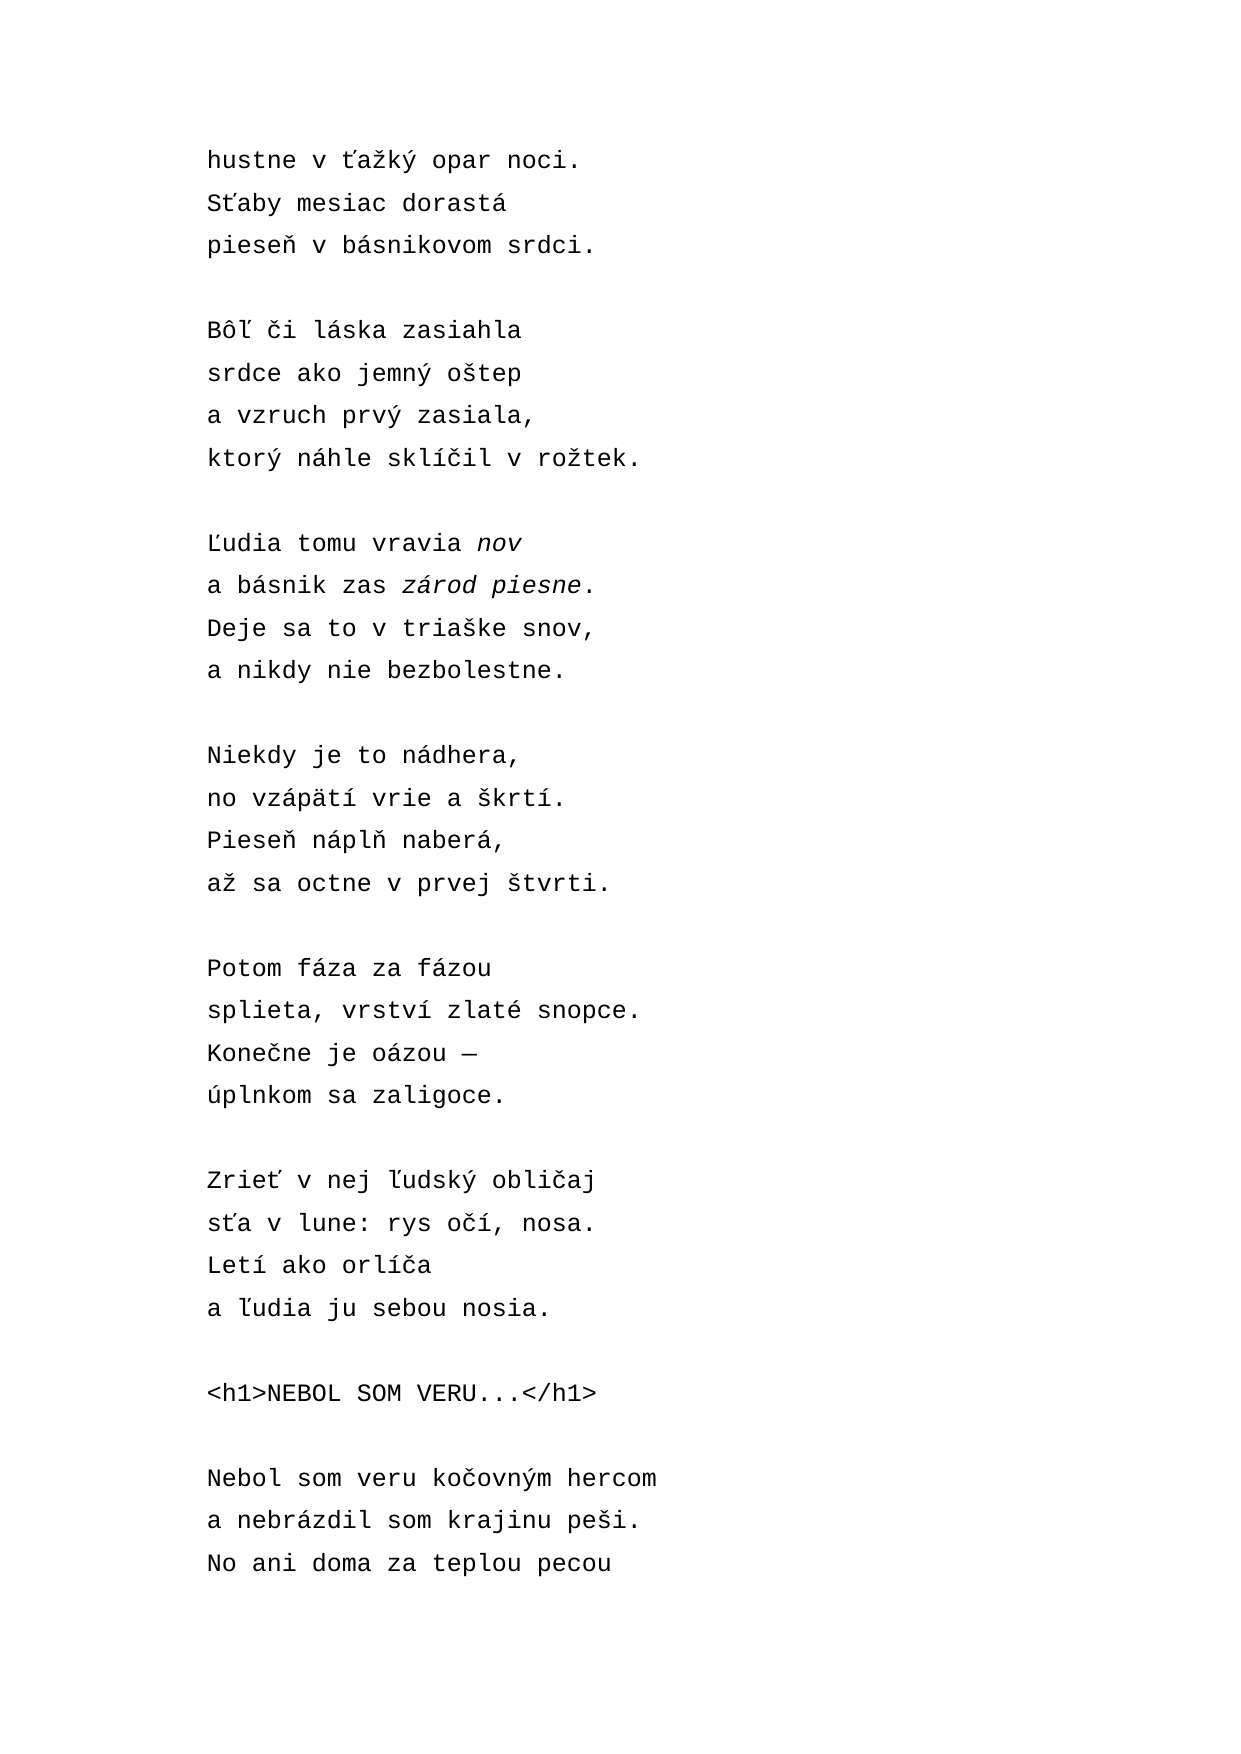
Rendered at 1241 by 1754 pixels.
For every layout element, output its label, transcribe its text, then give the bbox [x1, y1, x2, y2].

text Potom fáza za fázou [148, 955, 1093, 983]
text No ani doma za teplou pecou [148, 1550, 1093, 1578]
text až sa octne v prvej štvrti. [148, 870, 1093, 898]
text a vzruch prvý zasiala, [148, 403, 1093, 431]
text Nebol som veru kočovným hercom [148, 1465, 1093, 1493]
text Niekdy je to nádhera, [148, 743, 1093, 771]
text <h1>NEBOL SOM VERU...</h1> [148, 1380, 1093, 1408]
text Letí ako orlíča [148, 1253, 1093, 1281]
text no vzápätí vrie a škrtí. [148, 785, 1093, 813]
text Ľudia tomu vravia nov [148, 530, 1093, 558]
text hustne v ťažký opar noci. [148, 148, 1093, 176]
text a básnik zas zárod piesne. [148, 573, 1093, 601]
text a nebrázdil som krajinu peši. [148, 1508, 1093, 1536]
text ktorý náhle sklíčil v rožtek. [148, 445, 1093, 473]
text sťa v lune: rys očí, nosa. [148, 1210, 1093, 1238]
text Sťaby mesiac dorastá [148, 190, 1093, 218]
text Konečne je oázou — [148, 1040, 1093, 1068]
text Pieseň náplň naberá, [148, 828, 1093, 856]
text Zrieť v nej ľudský obličaj [148, 1168, 1093, 1196]
text pieseň v básnikovom srdci. [148, 233, 1093, 261]
text splieta, vrství zlaté snopce. [148, 998, 1093, 1026]
text a nikdy nie bezbolestne. [148, 658, 1093, 686]
text srdce ako jemný oštep [148, 360, 1093, 388]
text a ľudia ju sebou nosia. [148, 1295, 1093, 1323]
text Bôľ či láska zasiahla [148, 318, 1093, 346]
text úplnkom sa zaligoce. [148, 1083, 1093, 1111]
text Deje sa to v triaške snov, [148, 615, 1093, 643]
